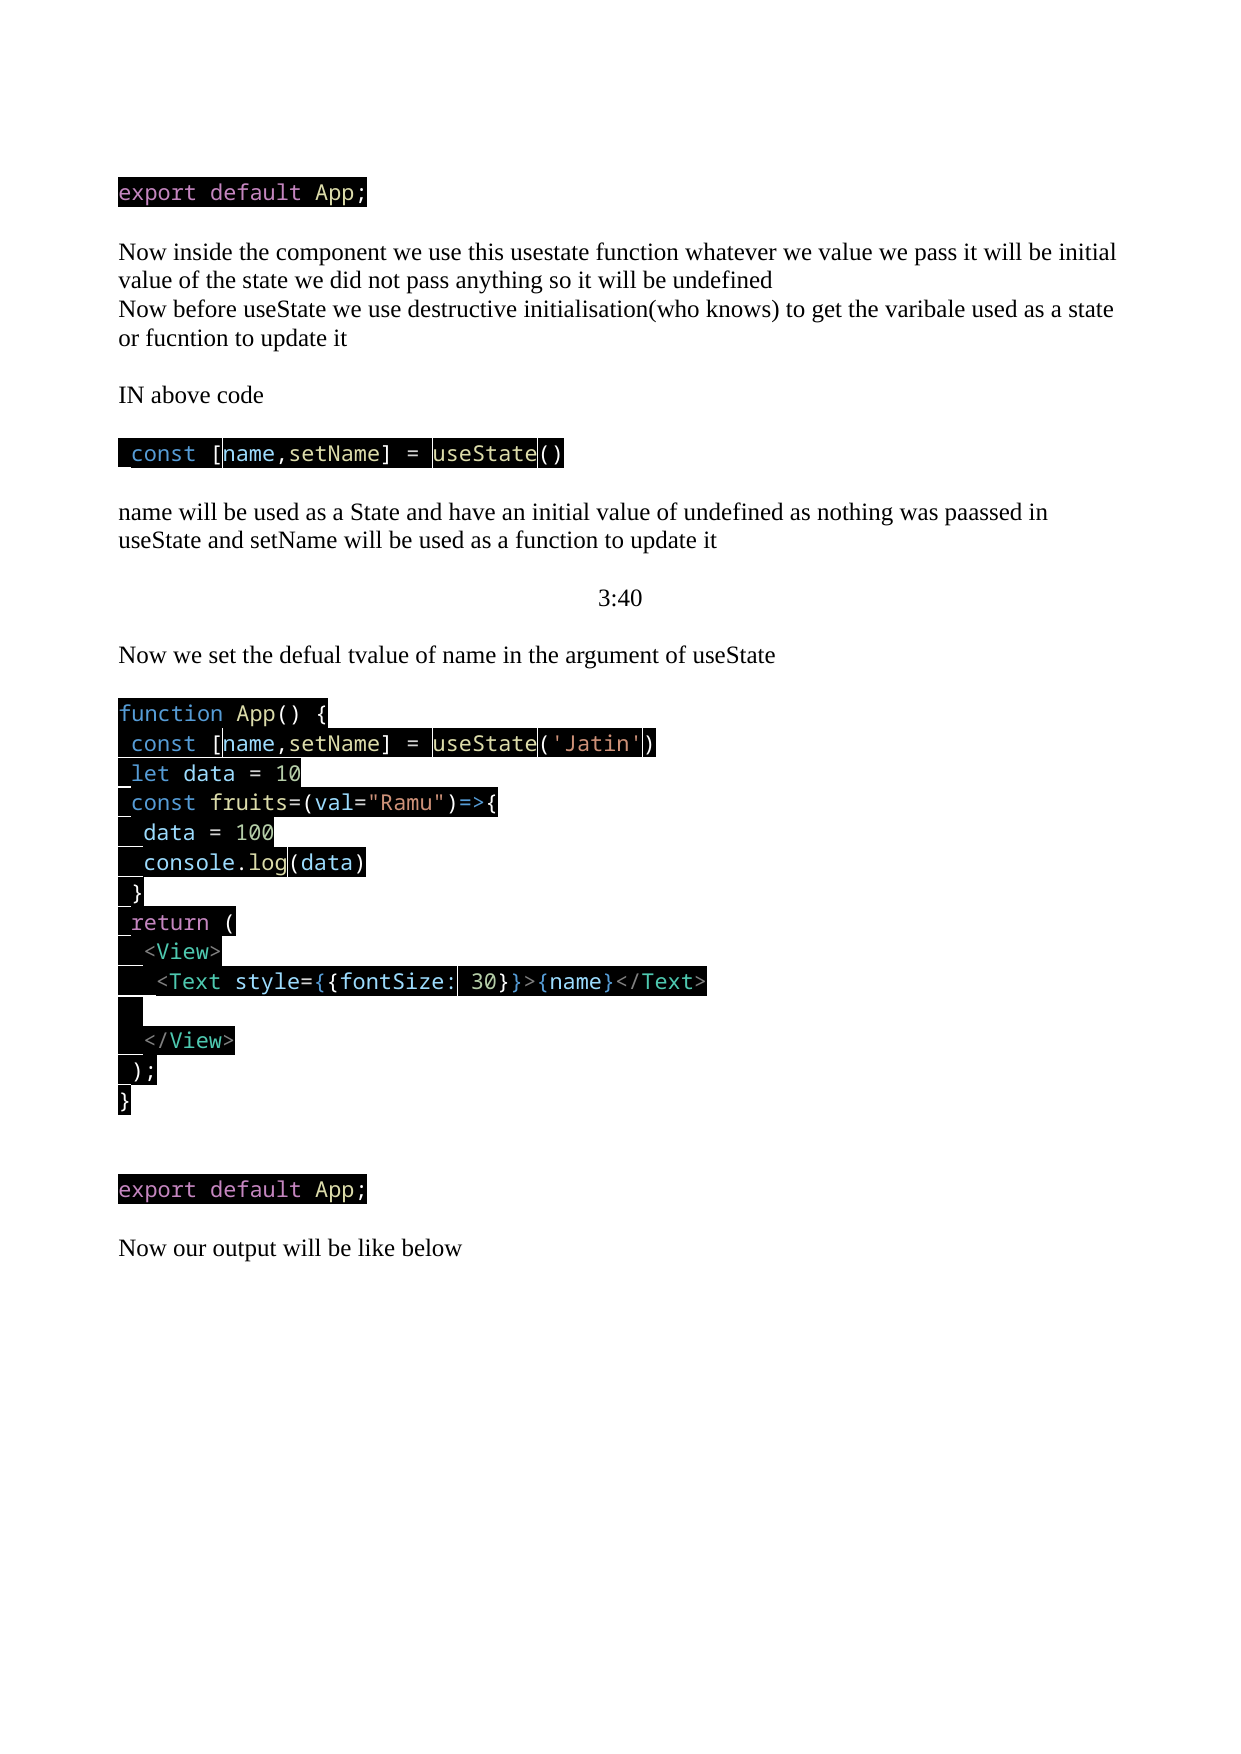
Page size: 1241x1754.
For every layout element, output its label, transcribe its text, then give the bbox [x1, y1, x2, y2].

text export default App; [118, 1174, 1122, 1204]
text const fruits=(val="Ramu")=>{ [118, 787, 1122, 817]
text console.log(data) [118, 847, 1122, 877]
text const [name,setName] = useState() [118, 438, 1122, 468]
text function App() { [118, 698, 1122, 728]
text ); [118, 1055, 1122, 1085]
text name will be used as a State and have an initial value of undefined as nothing was paassed in useState and setName will be used as a function to update it [118, 497, 1122, 554]
text <View> [118, 936, 1122, 966]
text IN above code [118, 381, 1122, 409]
text data = 100 [118, 817, 1122, 847]
text return ( [118, 906, 1122, 936]
text </View> [118, 1026, 1122, 1055]
text Now we set the defual tvalue of name in the argument of useState [118, 640, 1122, 669]
text export default App; [118, 177, 1122, 207]
text Now inside the component we use this usestate function whatever we value we pass it will be initial value of the state we did not pass anything so it will be undefined [118, 237, 1122, 294]
text } [118, 1085, 1122, 1115]
text <Text style={{fontSize: 30}}>{name}</Text> [118, 966, 1122, 996]
text const [name,setName] = useState('Jatin') [118, 728, 1122, 757]
text Now our output will be like below [118, 1233, 1122, 1261]
text } [118, 877, 1122, 906]
text let data = 10 [118, 757, 1122, 787]
text 3:40 [118, 583, 1122, 612]
text Now before useState we use destructive initialisation(who knows) to get the varibale used as a state or fucntion to update it [118, 294, 1122, 352]
